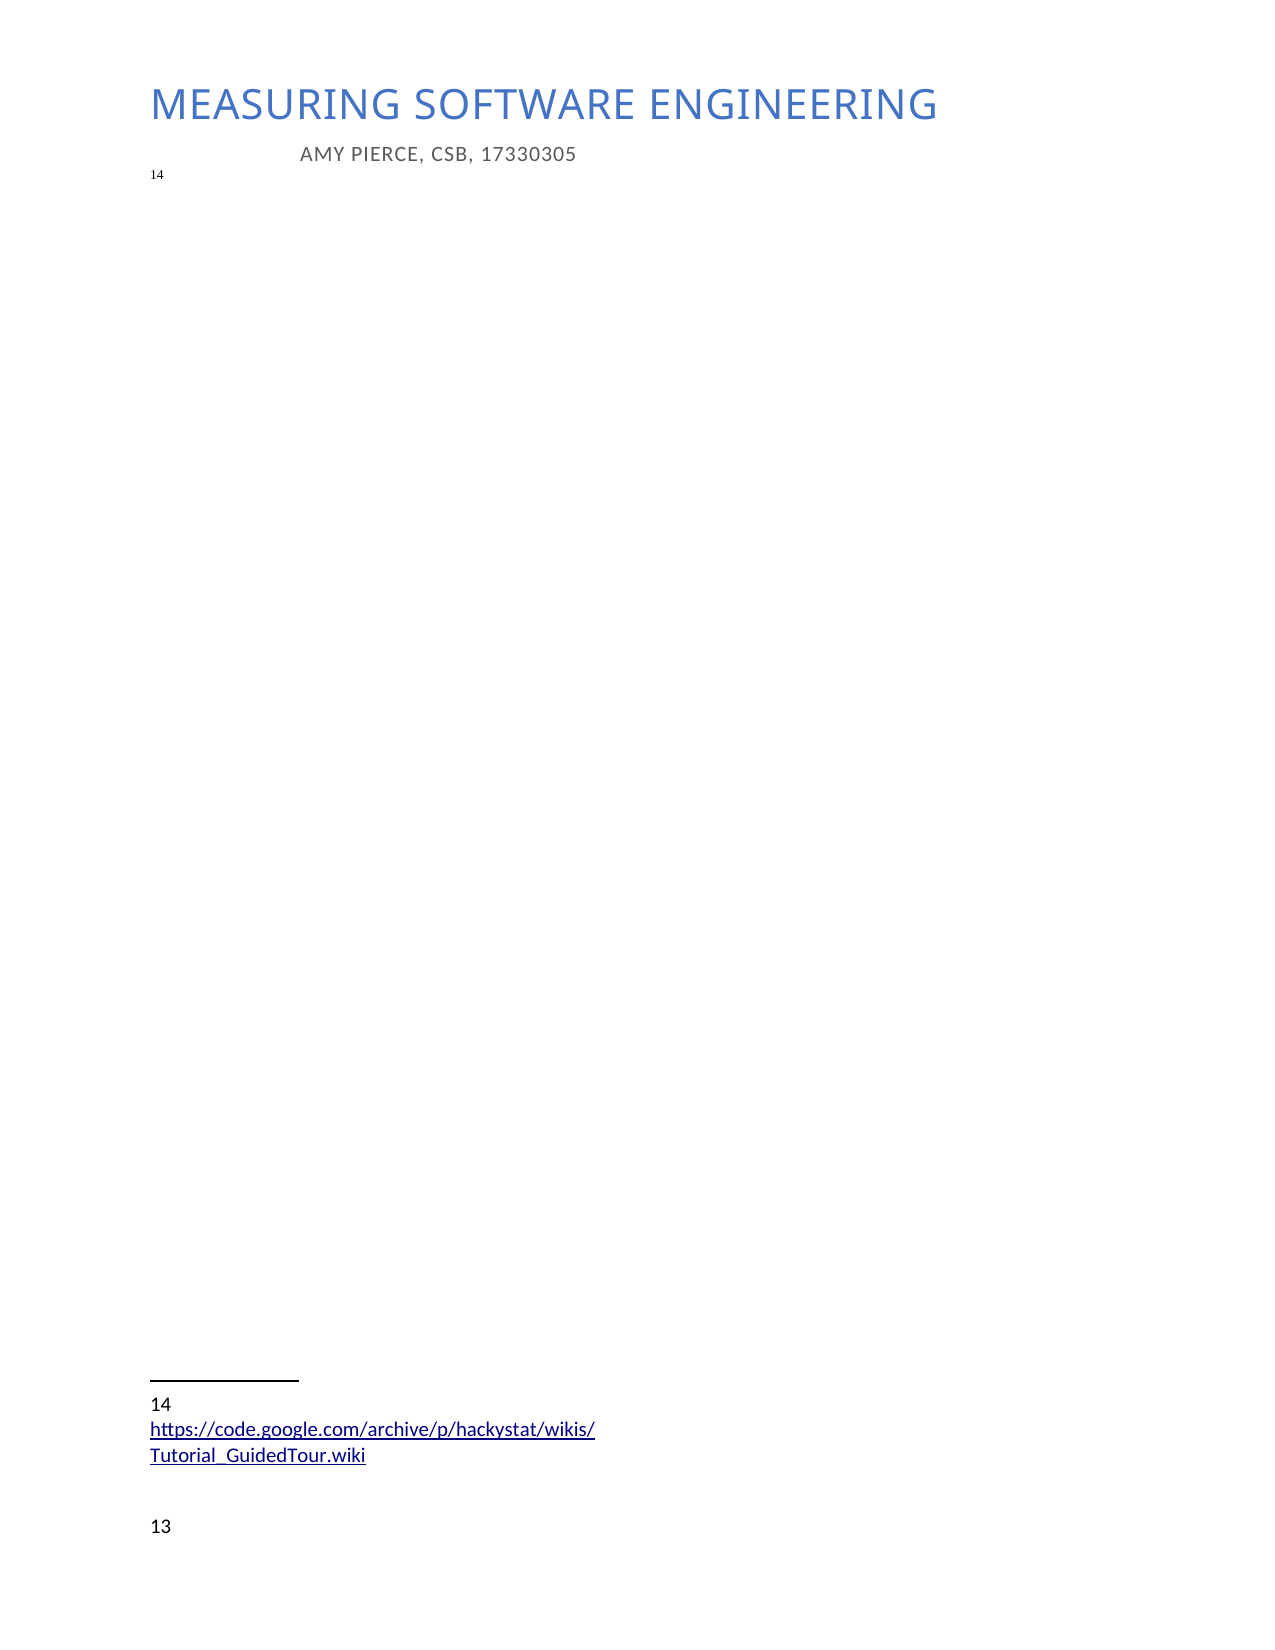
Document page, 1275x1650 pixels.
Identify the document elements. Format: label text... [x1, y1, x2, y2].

text https://code.google.com/archive/p/hackystat/wikis/Tutorial_GuidedTour.wiki [150, 1391, 600, 1467]
